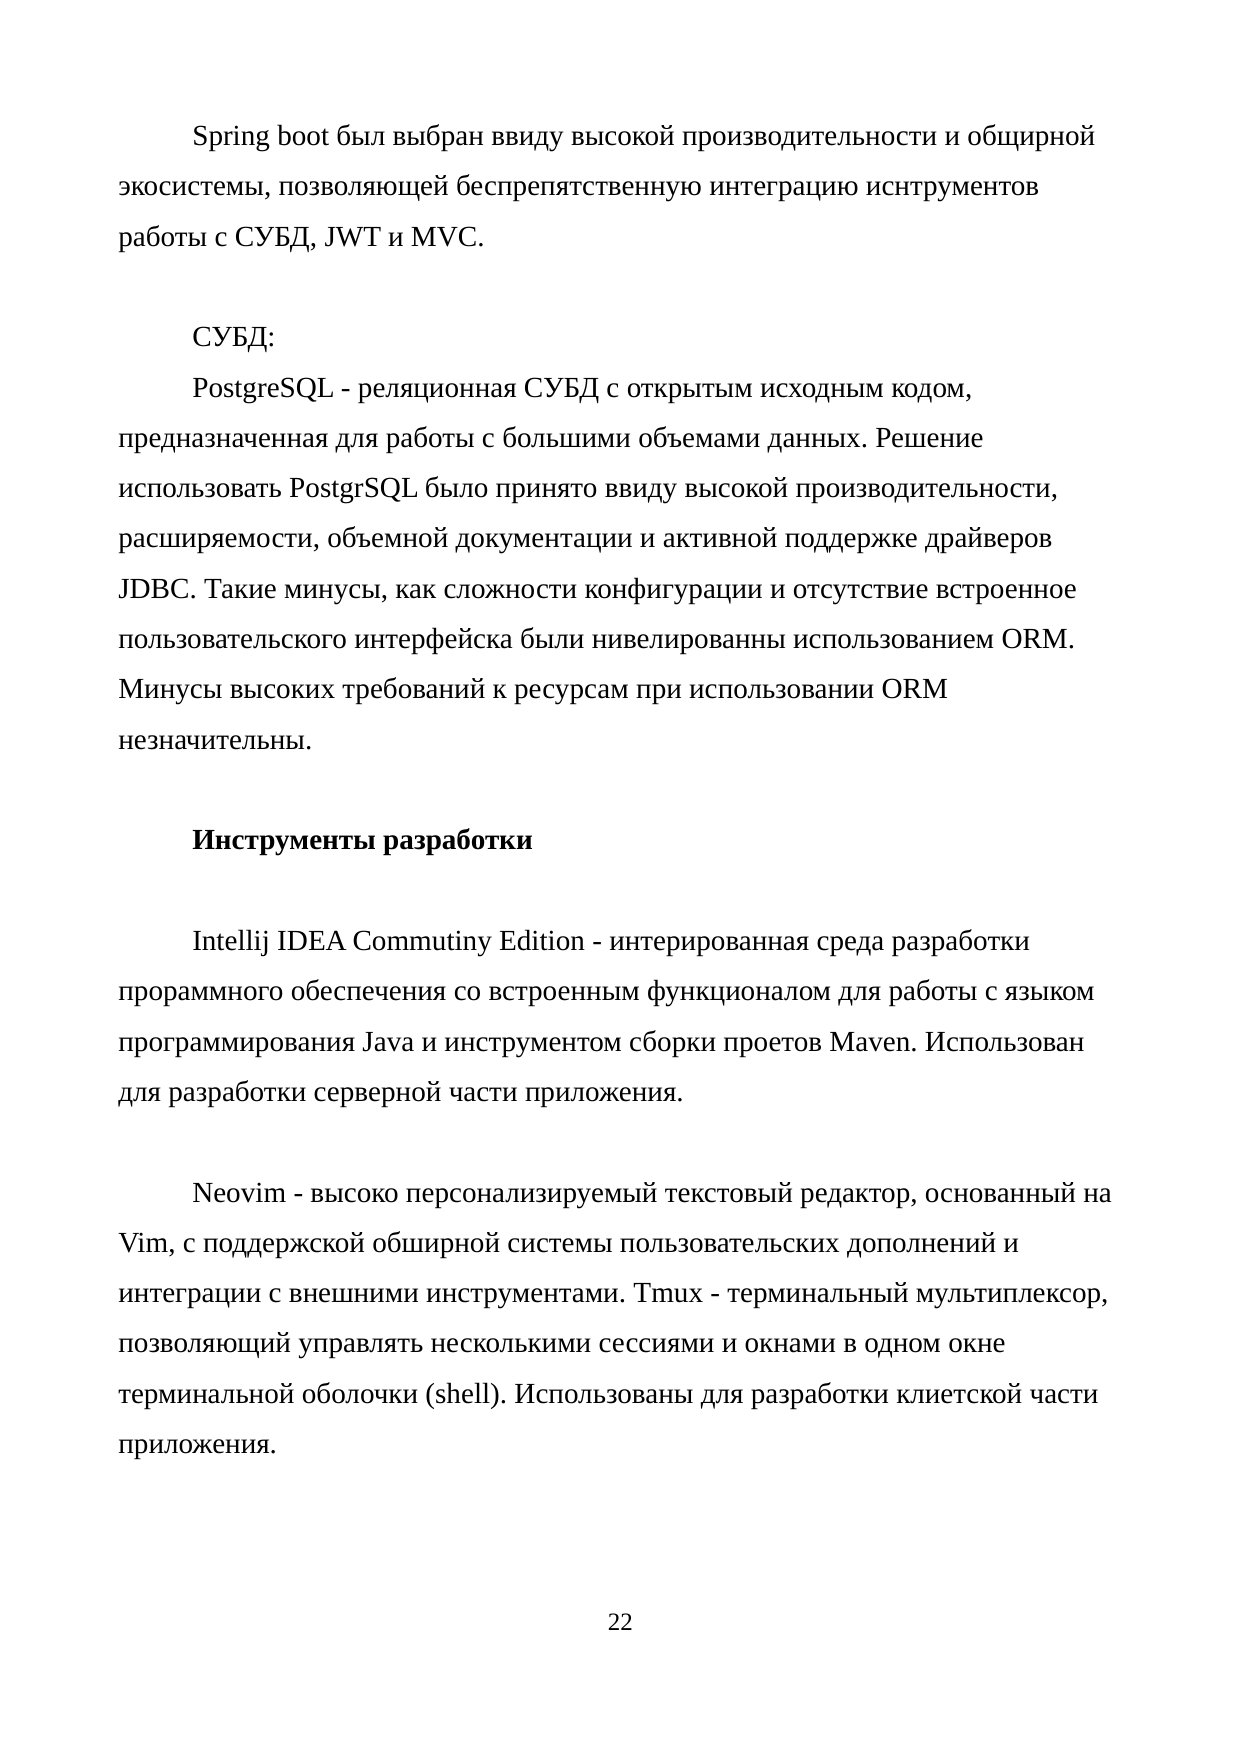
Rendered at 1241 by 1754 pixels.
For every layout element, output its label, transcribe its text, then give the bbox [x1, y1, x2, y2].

text Spring boot был выбран ввиду высокой производительности и общирной экосистемы, позволяющей беспрепятственную интеграцию иснтрументов работы с СУБД, JWT и MVC. [118, 118, 1122, 252]
text Инструменты разработки [118, 822, 1122, 856]
text PostgreSQL - реляционная СУБД с открытым исходным кодом, предназначенная для работы с большими объемами данных. Решение использовать PostgrSQL было принято ввиду высокой производительности, расширяемости, объемной документации и активной поддержке драйверов JDBC. Такие минусы, как сложности конфигурации и отсутствие встроенное пользовательского интерфейска были нивелированны использованием ORM. Минусы высоких требований к ресурсам при использовании ORM незначительны. [118, 370, 1122, 755]
text СУБД: [118, 319, 1122, 353]
text Neovim - высоко персонализируемый текстовый редактор, основанный на Vim, с поддержской обширной системы пользовательских дополнений и интеграции с внешними инструментами. Tmux - терминальный мультиплексор, позволяющий управлять несколькими сессиями и окнами в одном окне терминальной оболочки (shell). Использованы для разработки клиетской части приложения. [118, 1175, 1122, 1460]
text Intellij IDEA Commutiny Edition - интерированная среда разработки прораммного обеспечения со встроенным функционалом для работы с языком программирования Java и инструментом сборки проетов Maven. Использован для разработки серверной части приложения. [118, 923, 1122, 1108]
